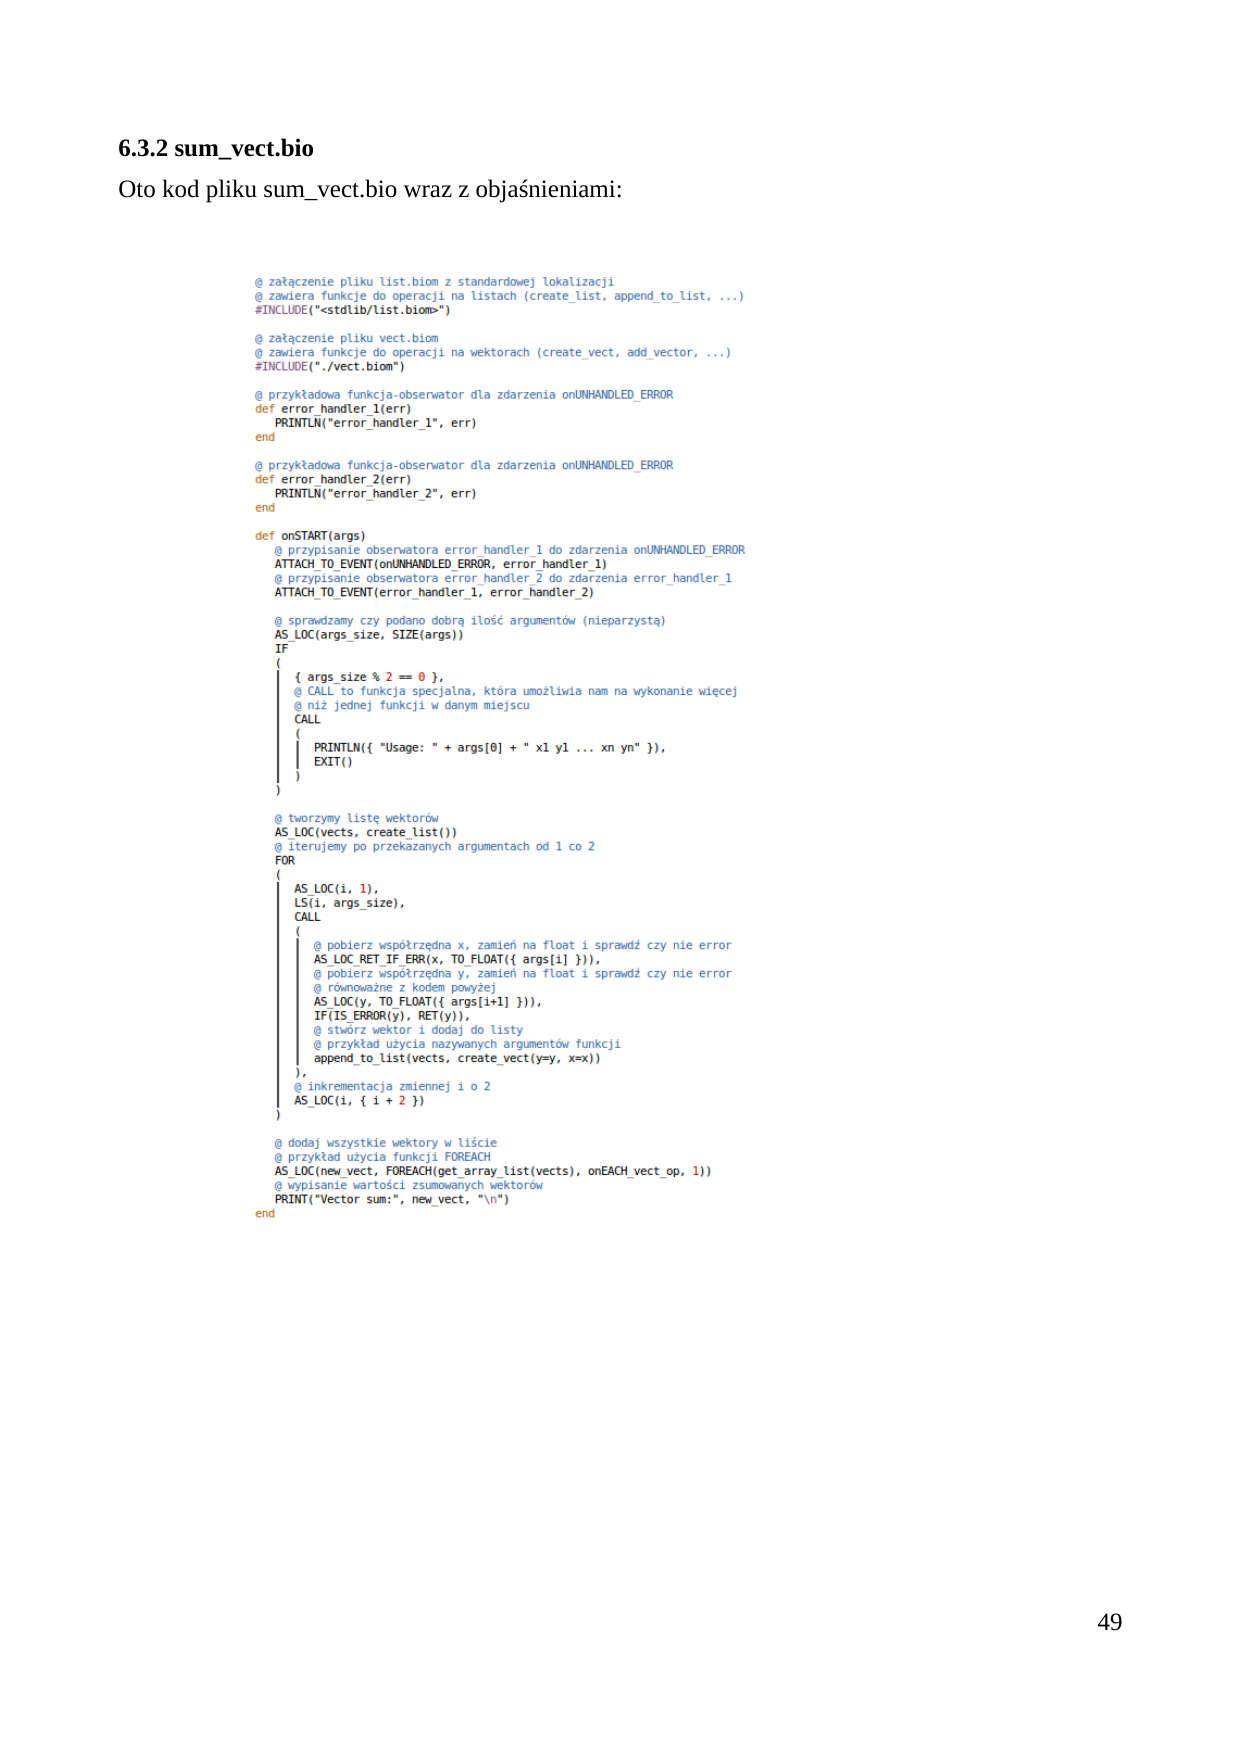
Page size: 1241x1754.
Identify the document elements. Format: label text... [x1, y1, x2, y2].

picture [252, 276, 763, 1225]
text Oto kod pliku sum_vect.bio wraz z objaśnieniami: [118, 174, 1122, 203]
subtitle 6.3.2 sum_vect.bio [118, 133, 1122, 161]
